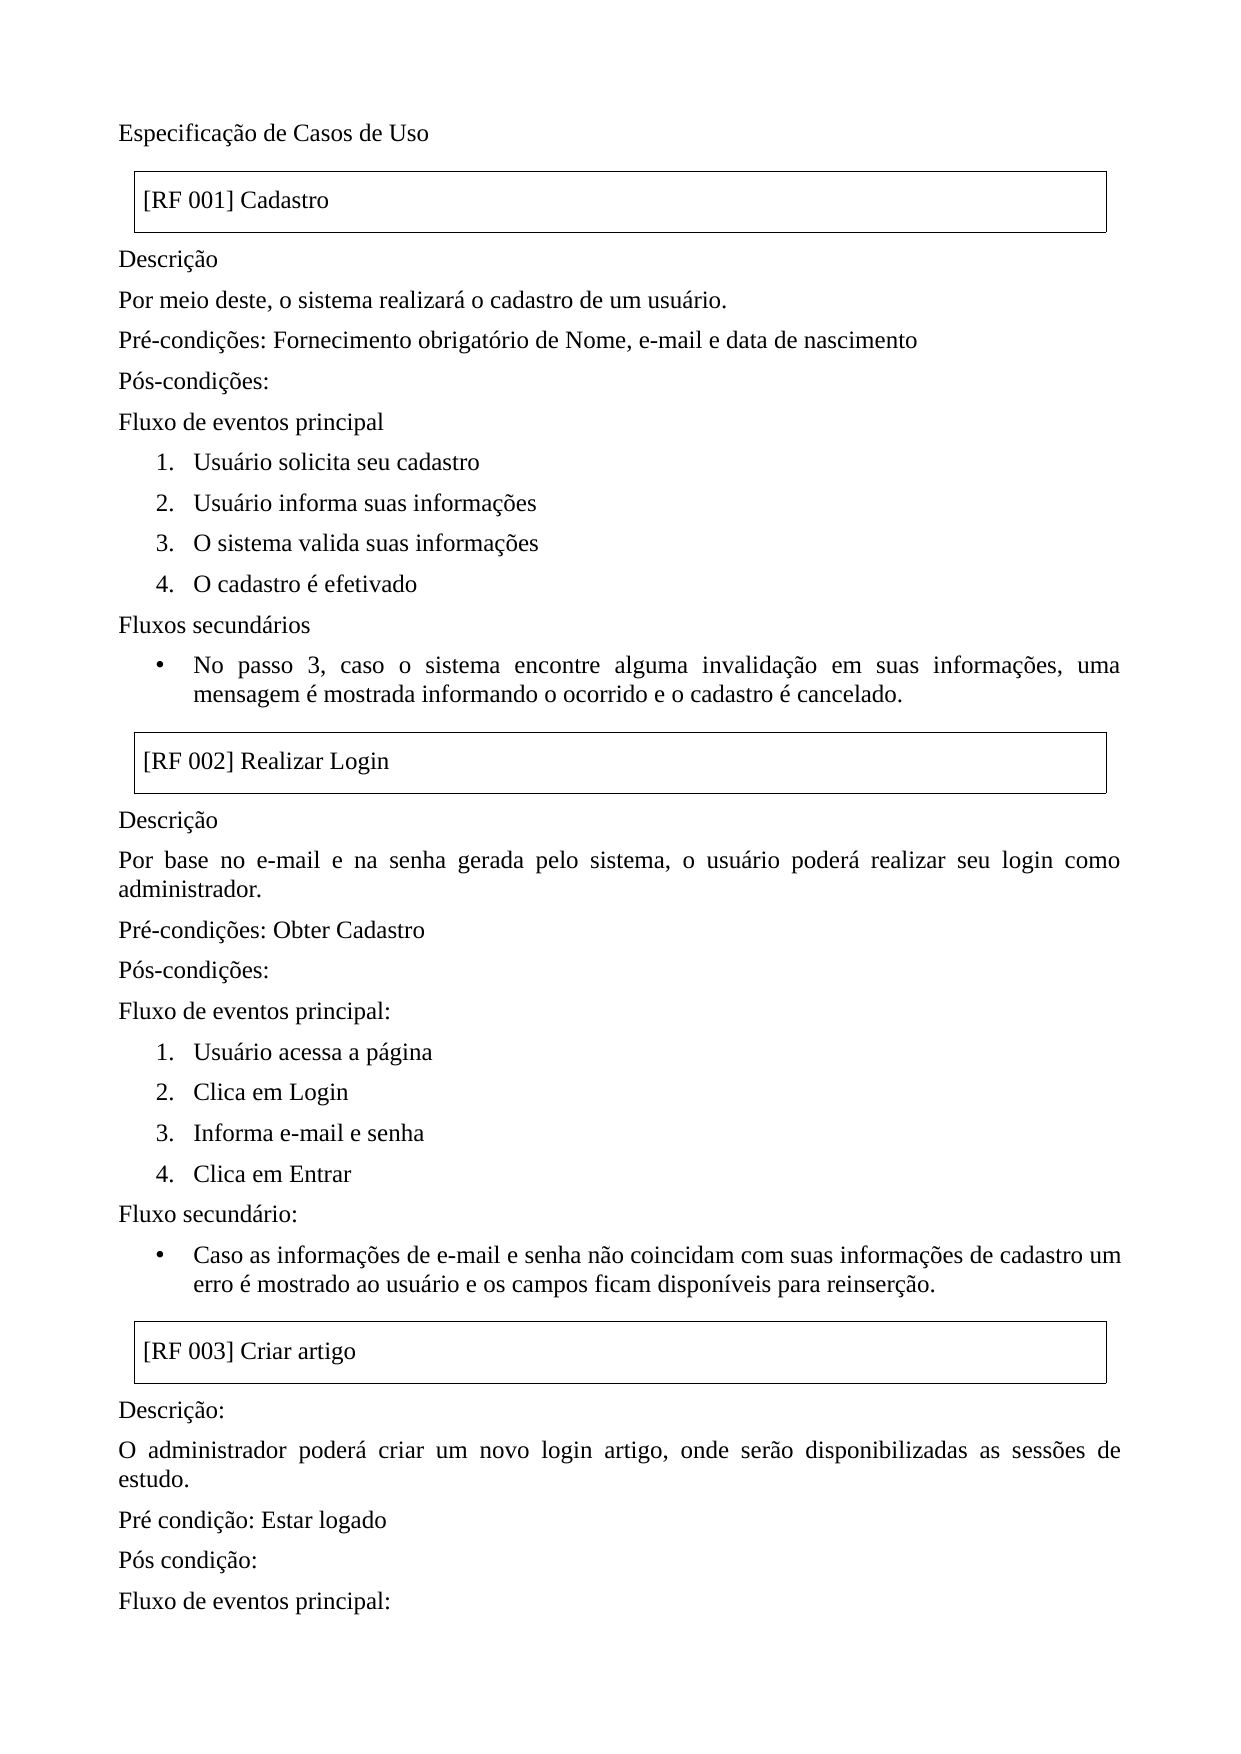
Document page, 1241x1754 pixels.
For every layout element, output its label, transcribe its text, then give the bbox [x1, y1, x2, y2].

text Descrição [118, 199, 1122, 273]
list No passo 3, caso o sistema encontre alguma invalidação em suas informações, uma mensagem é mostrada informando o ocorrido e o cadastro é cancelado. [156, 650, 1122, 708]
text Por base no e-mail e na senha gerada pelo sistema, o usuário poderá realizar seu login como administrador. [118, 846, 1122, 903]
text Pós condição: [118, 1545, 1122, 1574]
text Fluxo de eventos principal [118, 407, 1122, 435]
list Usuário acessa a página [156, 1037, 1122, 1066]
text O administrador poderá criar um novo login artigo, onde serão disponibilizadas as sessões de estudo. [118, 1435, 1122, 1493]
text [RF 002] Realizar Login [143, 746, 1097, 775]
text [RF 003] Criar artigo [143, 1336, 1097, 1365]
text [RF 001] Cadastro [143, 186, 1097, 214]
text Fluxo de eventos principal: [118, 996, 1122, 1025]
text Fluxo de eventos principal: [118, 1586, 1122, 1615]
text Fluxo secundário: [118, 1199, 1122, 1228]
text Descrição: [118, 1391, 1122, 1423]
text Pré condição: Estar logado [118, 1505, 1122, 1533]
text Fluxos secundários [118, 610, 1122, 638]
list Usuário informa suas informações [156, 488, 1122, 517]
text Por meio deste, o sistema realizará o cadastro de um usuário. [118, 285, 1122, 313]
text Pré-condições: Obter Cadastro [118, 915, 1122, 944]
list Usuário solicita seu cadastro [156, 447, 1122, 476]
list Informa e-mail e senha [156, 1118, 1122, 1147]
text Especificação de Casos de Uso [118, 118, 1122, 147]
list Clica em Entrar [156, 1159, 1122, 1187]
text Descrição [118, 801, 1122, 834]
text Pós-condições: [118, 956, 1122, 984]
list Clica em Login [156, 1077, 1122, 1106]
list O sistema valida suas informações [156, 528, 1122, 557]
list Caso as informações de e-mail e senha não coincidam com suas informações de cadastro um erro é mostrado ao usuário e os campos ficam disponíveis para reinserção. [156, 1240, 1122, 1297]
text Pré-condições: Fornecimento obrigatório de Nome, e-mail e data de nascimento [118, 325, 1122, 354]
list O cadastro é efetivado [156, 569, 1122, 598]
text Pós-condições: [118, 366, 1122, 395]
